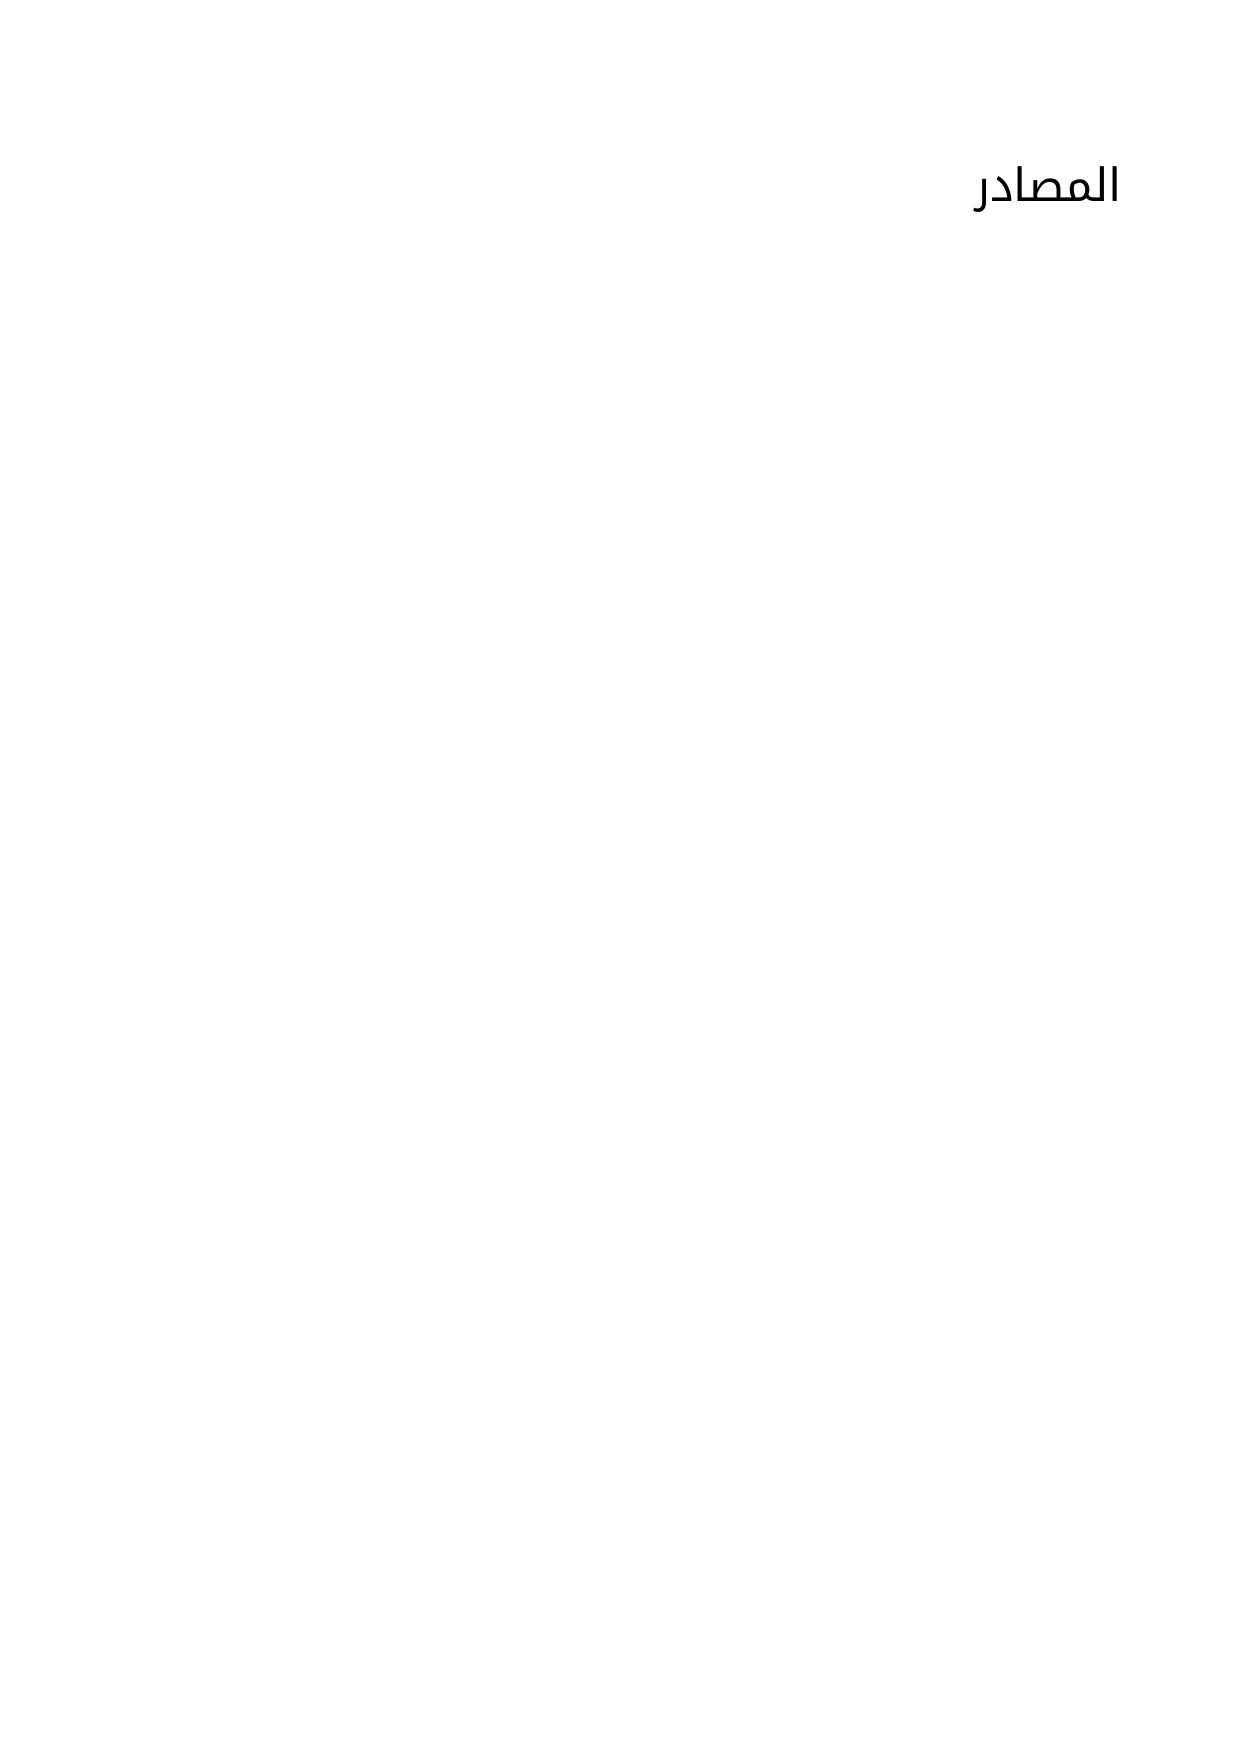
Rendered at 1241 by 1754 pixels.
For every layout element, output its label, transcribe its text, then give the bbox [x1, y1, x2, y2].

subtitle المصادر [118, 143, 1122, 230]
